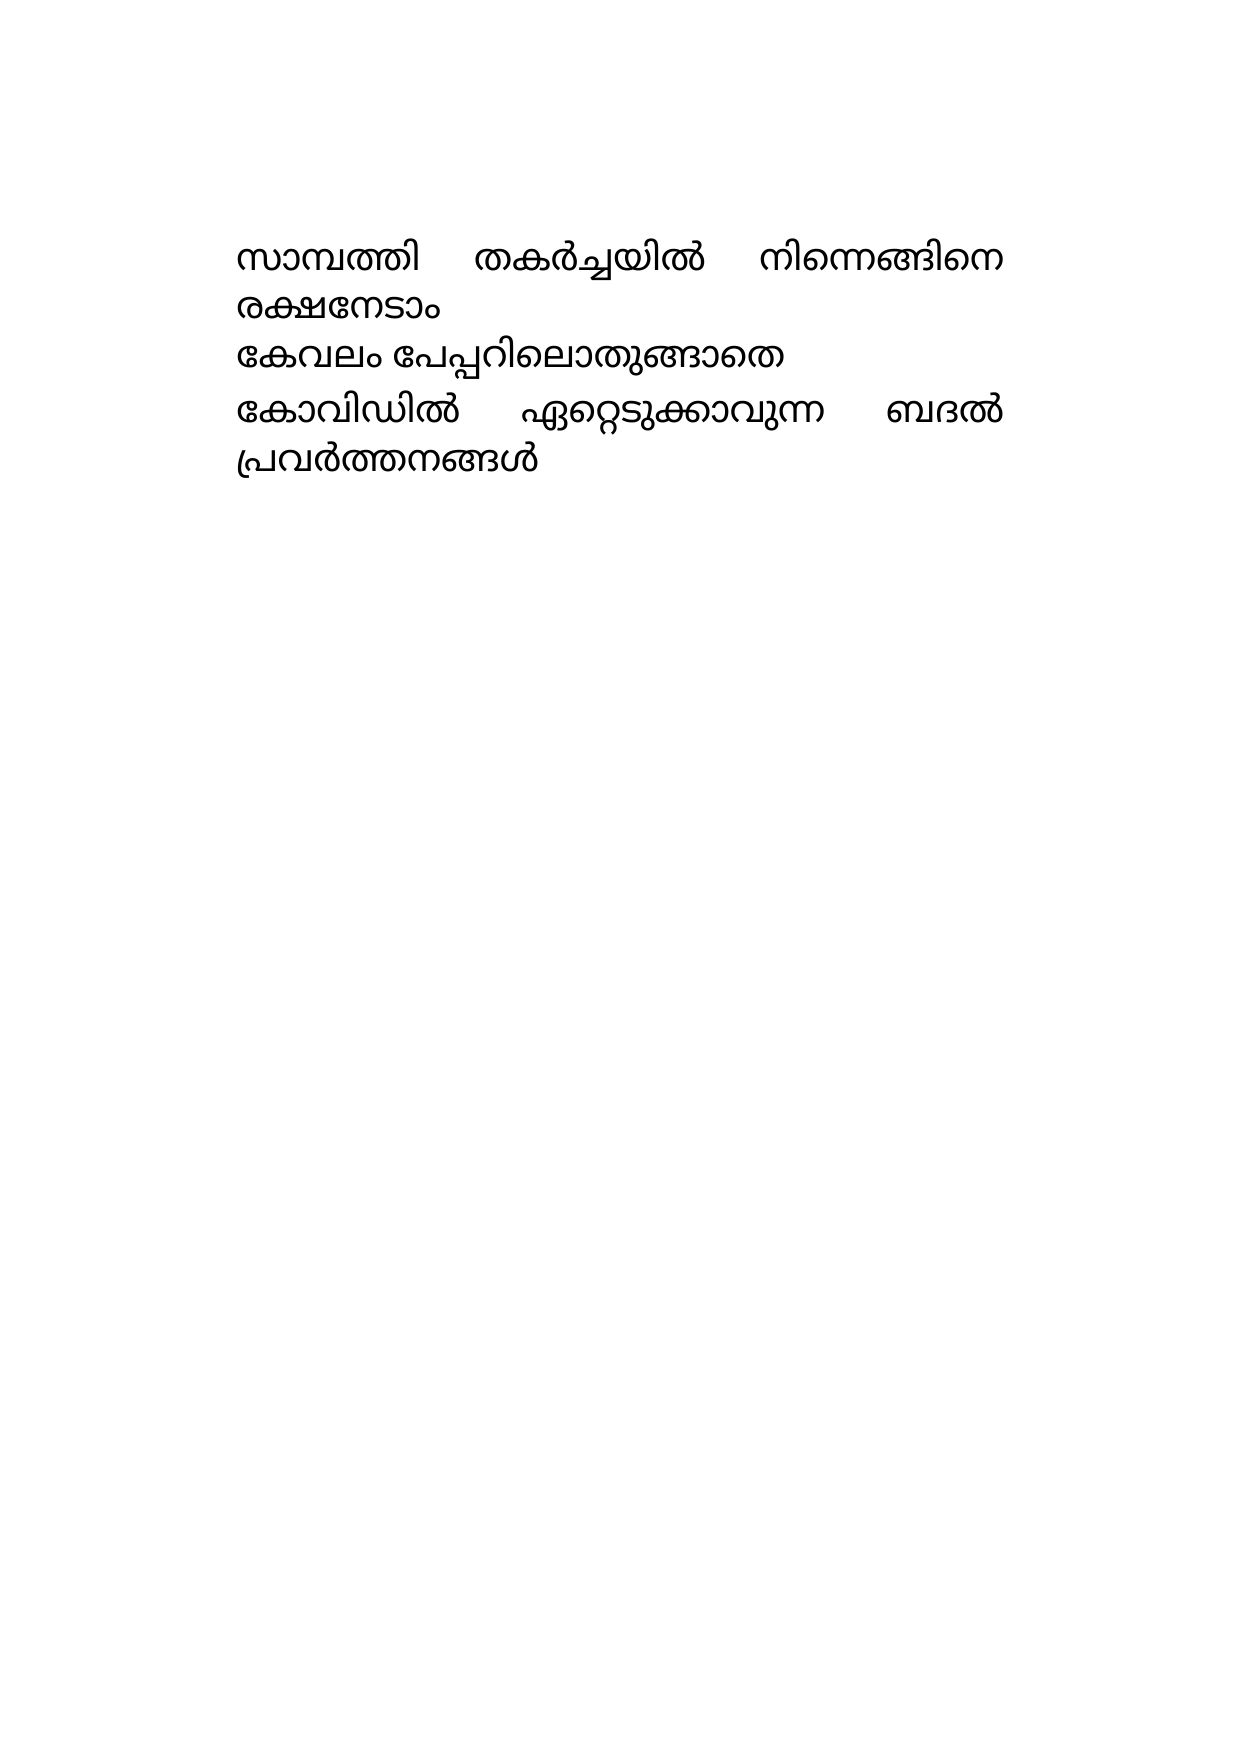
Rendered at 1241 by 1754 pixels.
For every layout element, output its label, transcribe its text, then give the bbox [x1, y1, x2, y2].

text സാമ്പത്തി തകര്‍ച്ചയില്‍ നിന്നെങ്ങിനെ രക്ഷനേടാം [236, 236, 1004, 334]
text ‍കോവിഡില്‍ ഏറ്റെടുക്കാവുന്ന ബദല്‍ പ്രവര്‍ത്തനങ്ങള്‍ [236, 383, 1004, 487]
text കേവലം പേപ്പറിലൊതുങ്ങാതെ [236, 334, 1004, 383]
